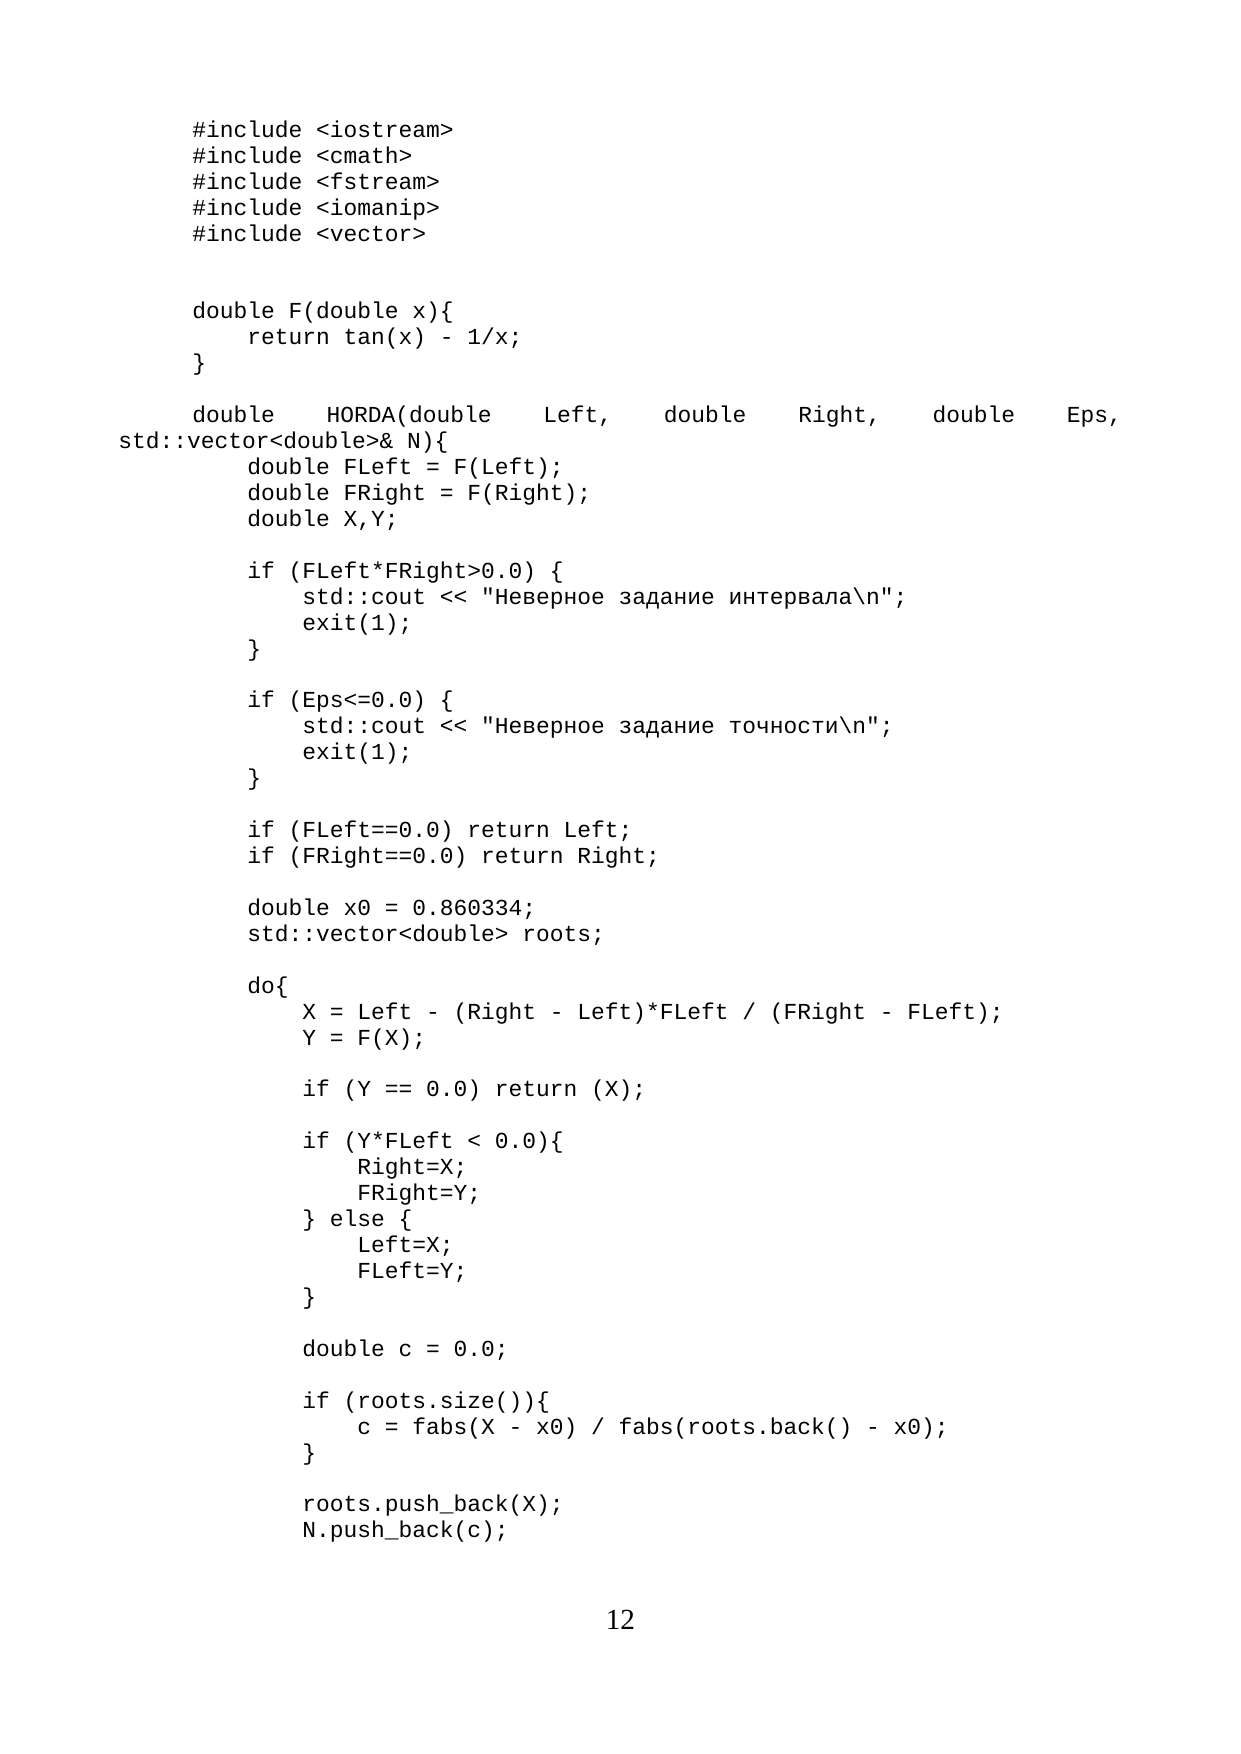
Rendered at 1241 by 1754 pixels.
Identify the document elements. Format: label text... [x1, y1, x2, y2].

text #include <iostream> [118, 118, 1122, 144]
text N.push_back(c); [118, 1519, 1122, 1545]
text if (FRight==0.0) return Right; [118, 844, 1122, 870]
text if (Y == 0.0) return (X); [118, 1078, 1122, 1104]
text std::vector<double> roots; [118, 922, 1122, 948]
text } [118, 1441, 1122, 1467]
text double FLeft = F(Left); [118, 455, 1122, 481]
text } [118, 767, 1122, 792]
text std::cout << "Неверное задание интервала\n"; [118, 585, 1122, 611]
text } [118, 1285, 1122, 1311]
text Right=X; [118, 1156, 1122, 1182]
text double c = 0.0; [118, 1337, 1122, 1363]
text do{ [118, 974, 1122, 1000]
text X = Left - (Right - Left)*FLeft / (FRight - FLeft); [118, 1000, 1122, 1026]
text c = fabs(X - x0) / fabs(roots.back() - x0); [118, 1415, 1122, 1441]
text if (Y*FLeft < 0.0){ [118, 1130, 1122, 1156]
text FRight=Y; [118, 1182, 1122, 1207]
text exit(1); [118, 611, 1122, 637]
text return tan(x) - 1/x; [118, 326, 1122, 352]
text Left=X; [118, 1233, 1122, 1259]
text FLeft=Y; [118, 1259, 1122, 1285]
text double FRight = F(Right); [118, 481, 1122, 507]
text if (FLeft==0.0) return Left; [118, 818, 1122, 844]
text double x0 = 0.860334; [118, 896, 1122, 922]
text } else { [118, 1207, 1122, 1233]
text if (roots.size()){ [118, 1389, 1122, 1415]
text std::cout << "Неверное задание точности\n"; [118, 715, 1122, 741]
text roots.push_back(X); [118, 1493, 1122, 1519]
text #include <fstream> [118, 170, 1122, 196]
text } [118, 352, 1122, 377]
text double HORDA(double Left, double Right, double Eps, std::vector<double>& N){ [118, 403, 1122, 455]
text } [118, 637, 1122, 663]
text if (FLeft*FRight>0.0) { [118, 559, 1122, 585]
text if (Eps<=0.0) { [118, 689, 1122, 715]
text exit(1); [118, 741, 1122, 767]
text #include <vector> [118, 222, 1122, 248]
text #include <cmath> [118, 144, 1122, 170]
text #include <iomanip> [118, 196, 1122, 222]
text double X,Y; [118, 507, 1122, 533]
text double F(double x){ [118, 300, 1122, 326]
text Y = F(X); [118, 1026, 1122, 1052]
